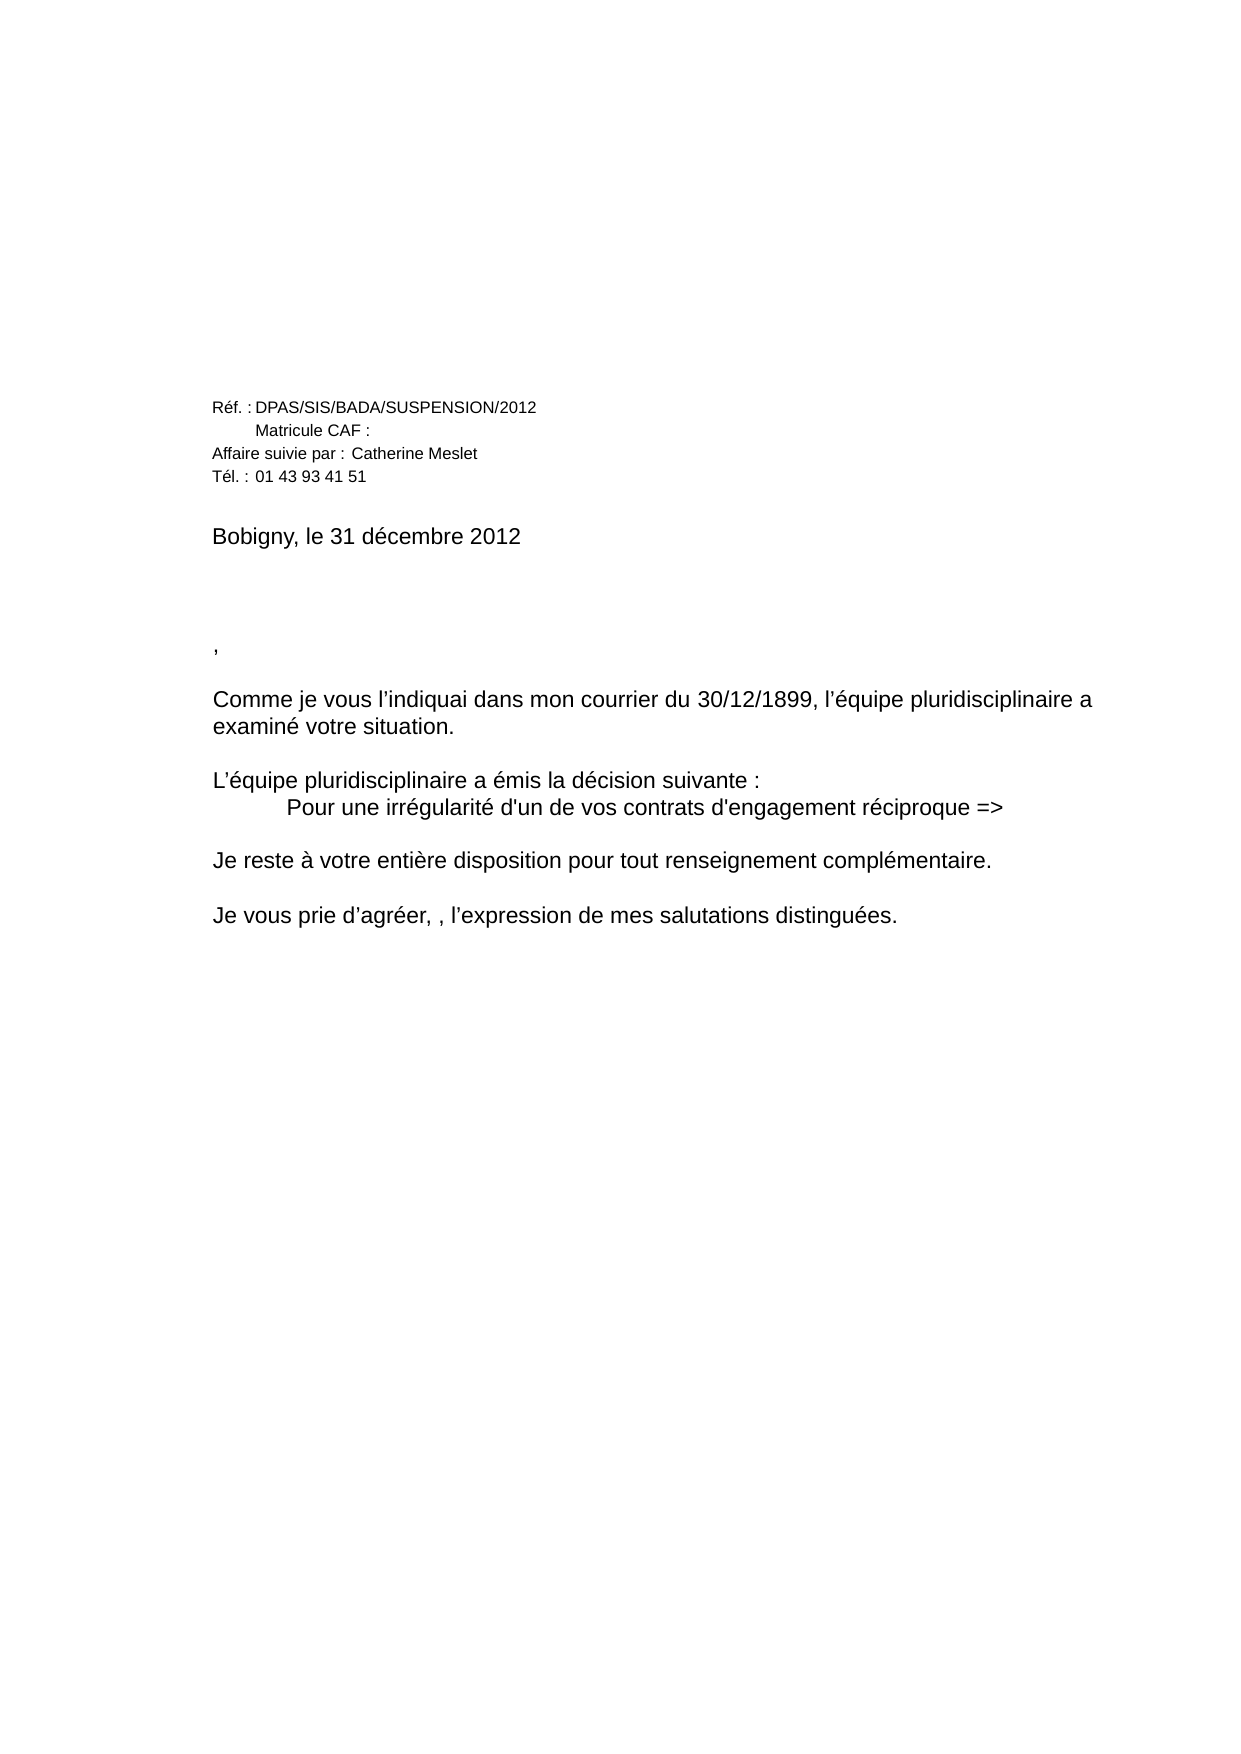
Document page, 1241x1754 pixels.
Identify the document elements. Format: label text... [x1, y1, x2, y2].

table_cell [685, 379, 1159, 510]
table_cell [655, 379, 685, 510]
text Comme je vous l’indiquai dans mon courrier du 30/12/1899, l’équipe pluridisciplinaire a examiné votre situation. [213, 685, 1092, 739]
text L’équipe pluridisciplinaire a émis la décision suivante : [213, 766, 1092, 793]
text Je reste à votre entière disposition pour tout renseignement complémentaire. [213, 847, 1092, 874]
table_cell Affaire suivie par : [212, 441, 351, 464]
table_cell [212, 379, 655, 395]
table_cell DPAS/SIS/BADA/SUSPENSION/2012 Matricule CAF : [255, 395, 655, 441]
table_header [655, 278, 1159, 361]
table_cell Réf. : [212, 395, 255, 441]
table_header [212, 278, 655, 361]
table_cell 01 43 93 41 51 [255, 464, 655, 487]
text Pour une irrégularité d'un de vos contrats d'engagement réciproque => [213, 793, 1092, 820]
table_cell [212, 361, 1159, 379]
table_cell [212, 487, 655, 510]
table_cell Bobigny, le 31 décembre 2012 [212, 523, 1159, 549]
text Je vous prie d’agréer, , l’expression de mes salutations distinguées. [213, 901, 1092, 928]
table_cell Catherine Meslet [351, 441, 655, 464]
table_cell [212, 510, 1159, 522]
text , [213, 631, 1092, 658]
table_cell Tél. : [212, 464, 255, 487]
